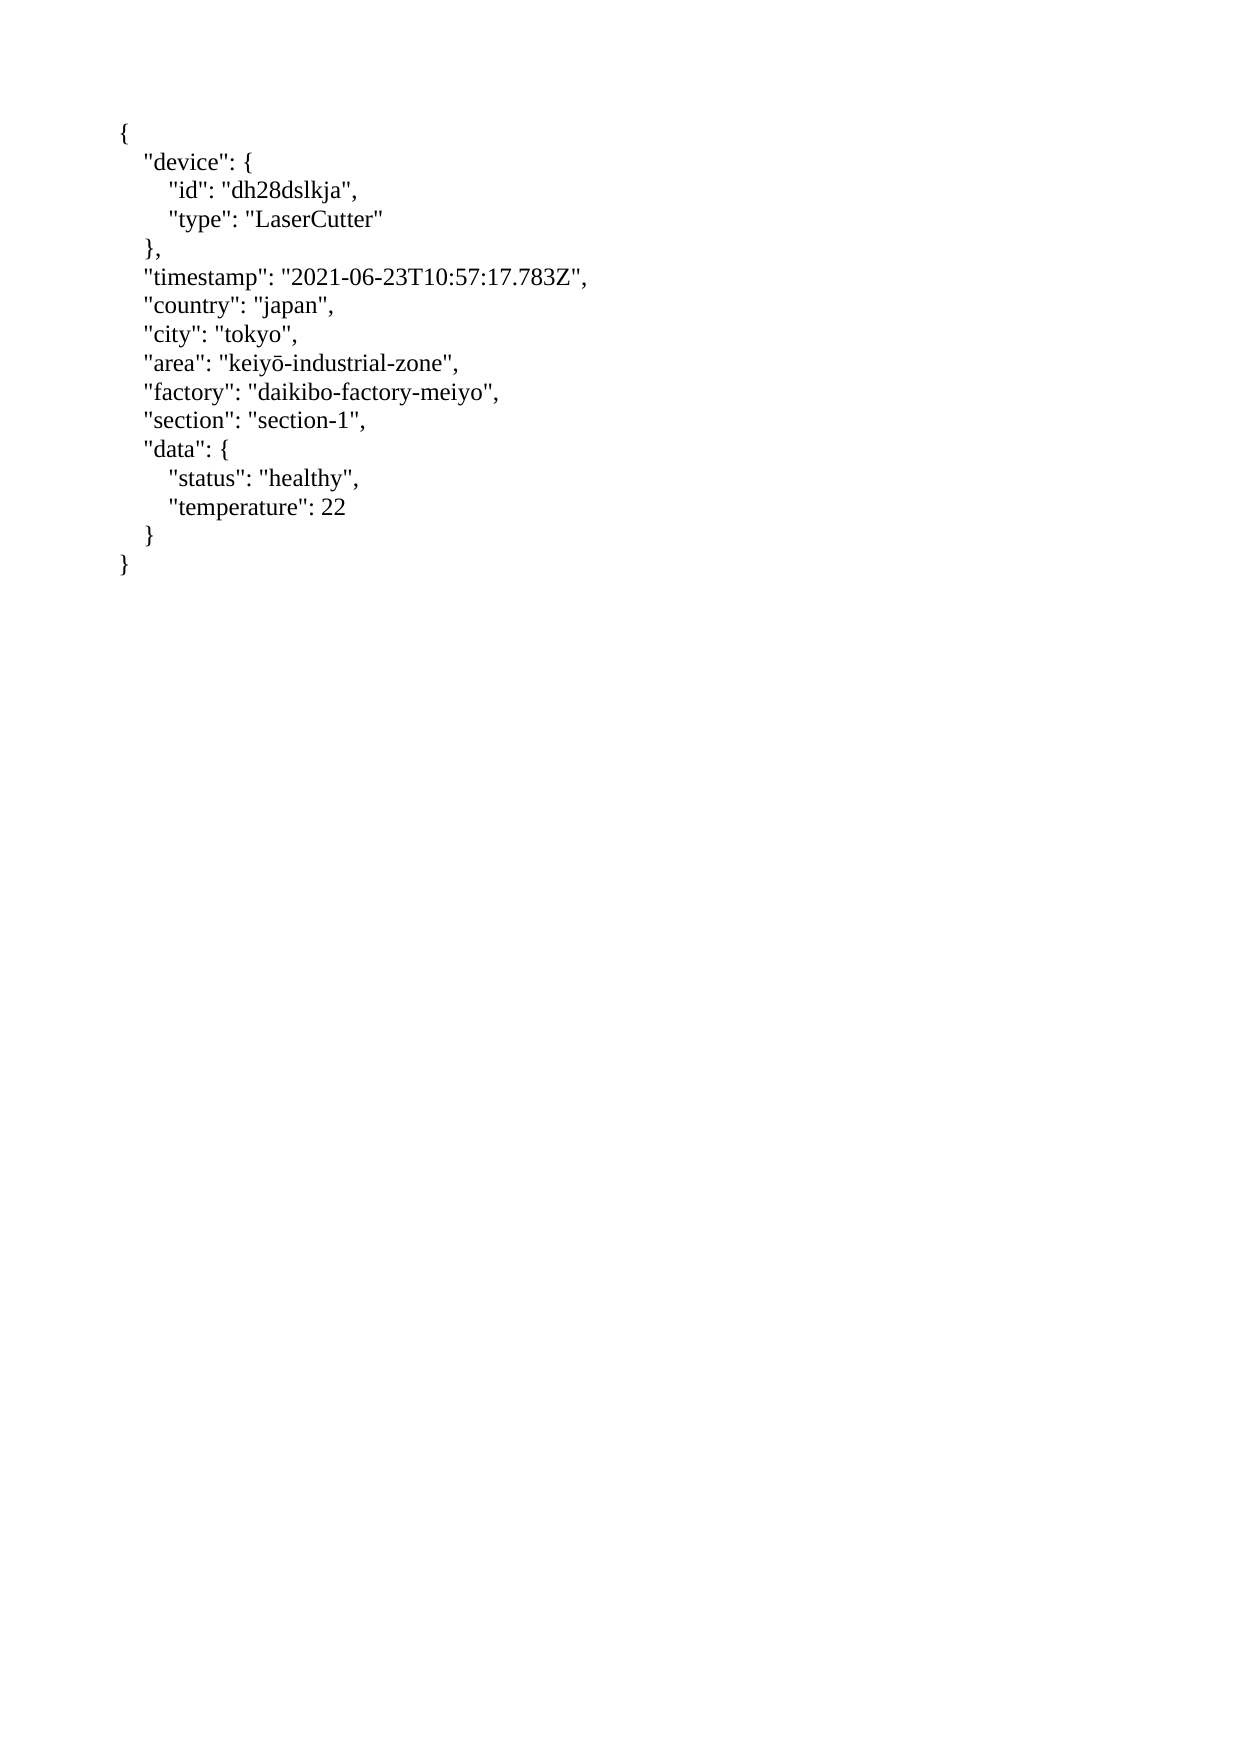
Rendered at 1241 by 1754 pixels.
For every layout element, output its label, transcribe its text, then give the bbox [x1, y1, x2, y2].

text "timestamp": "2021-06-23T10:57:17.783Z", [118, 262, 1122, 291]
text "section": "section-1", [118, 406, 1122, 434]
text }, [118, 233, 1122, 262]
text "temperature": 22 [118, 492, 1122, 521]
text "id": "dh28dslkja", [118, 176, 1122, 204]
text "status": "healthy", [118, 463, 1122, 492]
text "country": "japan", [118, 291, 1122, 319]
text "data": { [118, 434, 1122, 463]
text { [118, 118, 1122, 147]
text "type": "LaserCutter" [118, 204, 1122, 233]
text "area": "keiyō-industrial-zone", [118, 348, 1122, 377]
text "device": { [118, 147, 1122, 176]
text } [118, 521, 1122, 549]
text } [118, 549, 1122, 578]
text "factory": "daikibo-factory-meiyo", [118, 377, 1122, 406]
text "city": "tokyo", [118, 319, 1122, 348]
